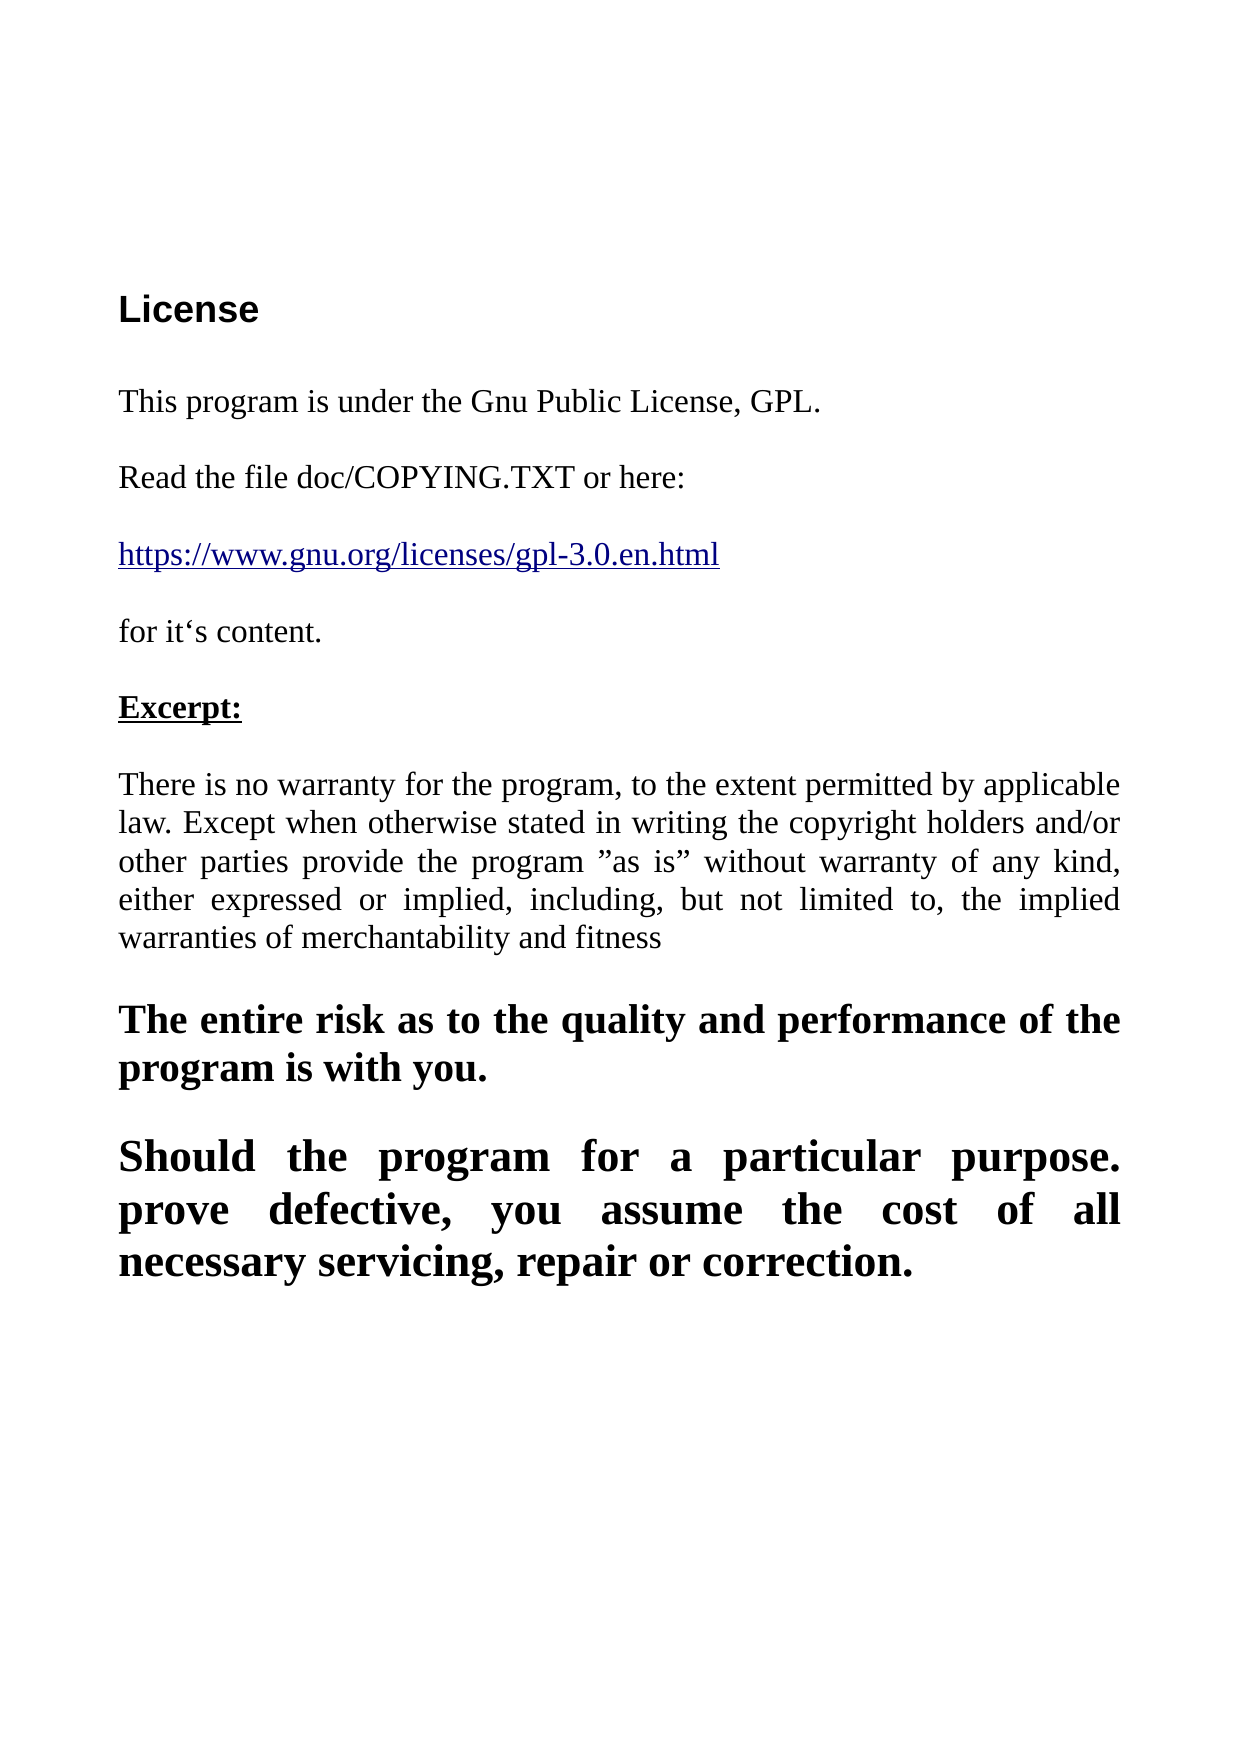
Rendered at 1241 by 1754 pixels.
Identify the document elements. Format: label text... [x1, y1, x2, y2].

text Read the file doc/COPYING.TXT or here: [118, 458, 1122, 496]
text for it‘s content. [118, 611, 1122, 649]
text Should the program for a particular purpose. prove defective, you assume the cost of all necessary servicing, repair or correction. [118, 1128, 1122, 1287]
text https://www.gnu.org/licenses/gpl-3.0.en.html [118, 534, 1122, 573]
text This program is under the Gnu Public License, GPL. [118, 381, 1122, 419]
text Excerpt: [118, 688, 1122, 726]
subtitle License [118, 287, 1122, 330]
text The entire risk as to the quality and performance of the program is with you. [118, 994, 1122, 1090]
text There is no warranty for the program, to the extent permitted by applicable law. Except when otherwise stated in writing the copyright holders and/or other parties provide the program ”as is” without warranty of any kind, either expressed or implied, including, but not limited to, the implied warranties of merchantability and fitness [118, 764, 1122, 956]
